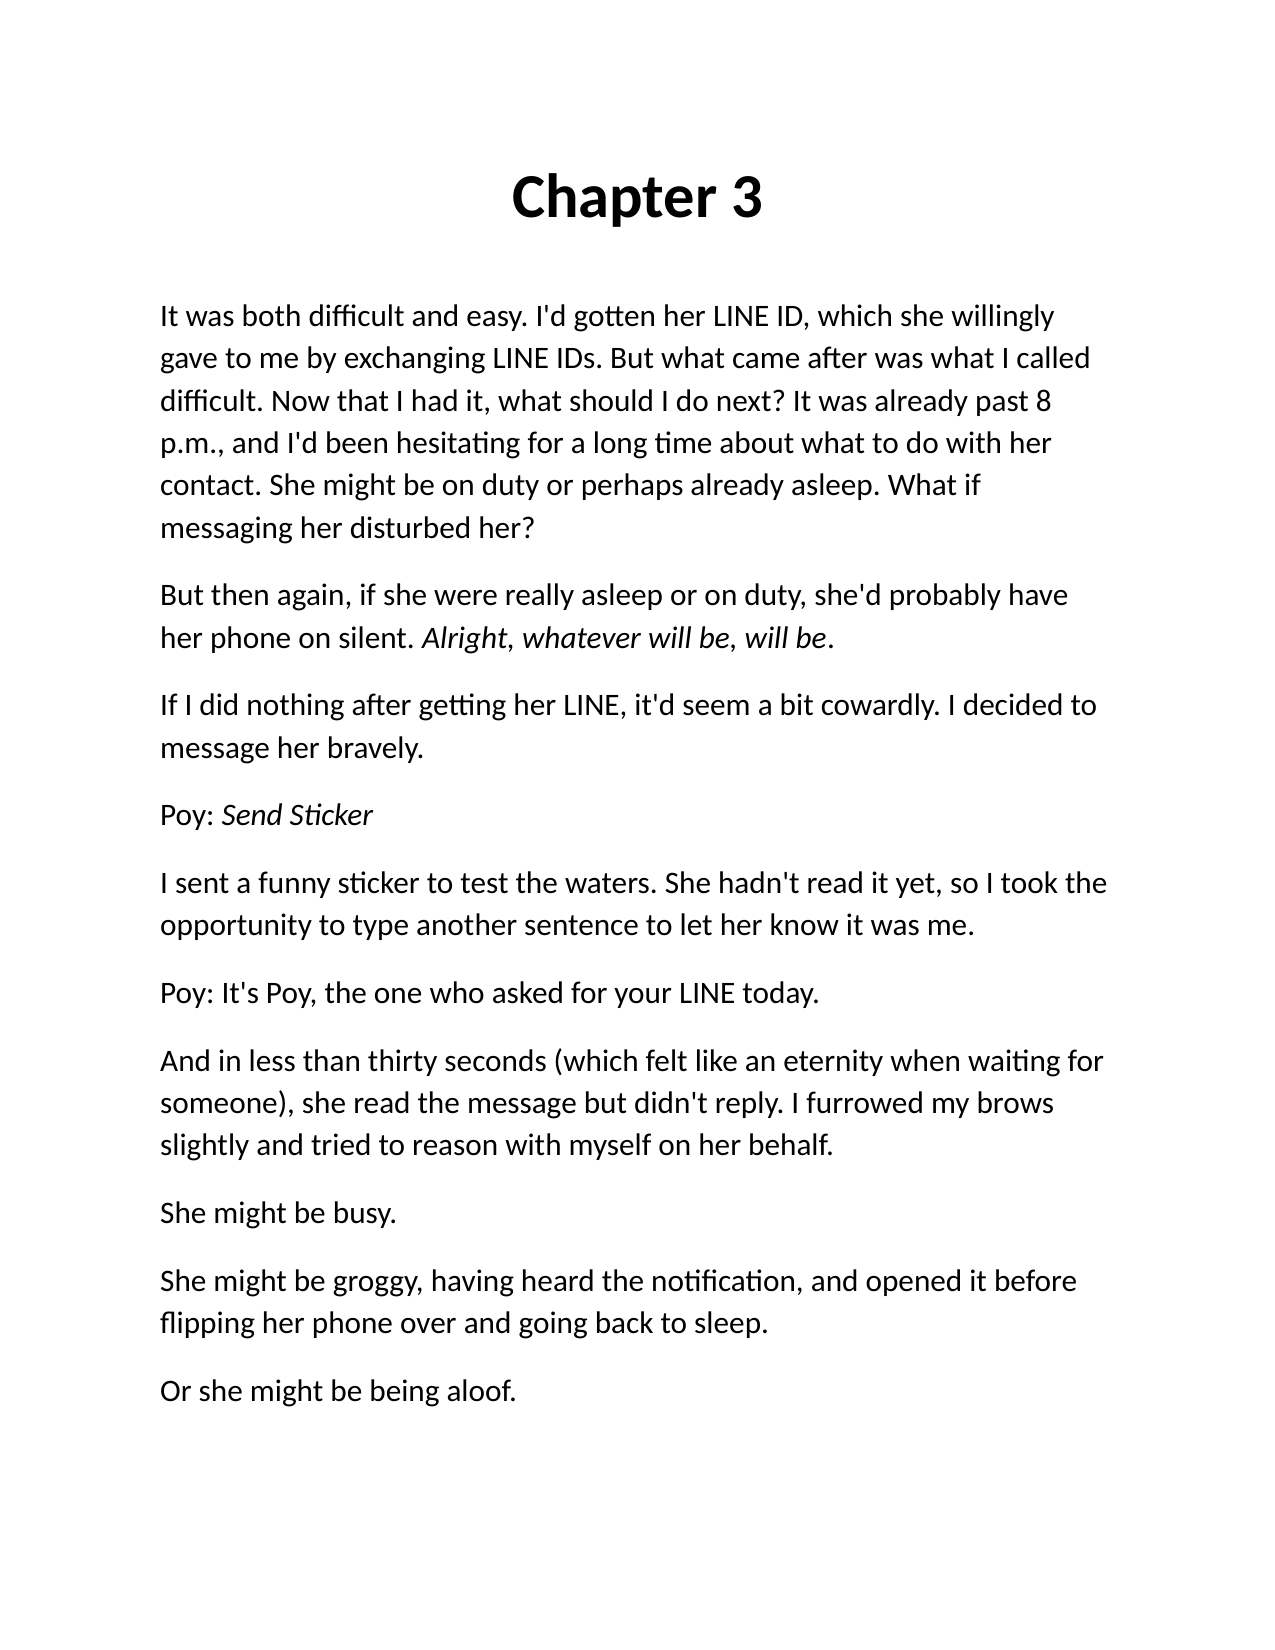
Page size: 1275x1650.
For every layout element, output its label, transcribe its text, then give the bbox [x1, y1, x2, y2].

text Poy: Send Sticker [160, 796, 1113, 834]
text It was both difficult and easy. I'd gotten her LINE ID, which she willingly gave to me by exchanging LINE IDs. But what came after was what I called difficult. Now that I had it, what should I do next? It was already past 8 p.m., and I'd been hesitating for a long time about what to do with her contact. She might be on duty or perhaps already asleep. What if messaging her disturbed her? [160, 296, 1113, 546]
text But then again, if she were really asleep or on duty, she'd probably have her phone on silent. Alright, whatever will be, will be. [160, 576, 1113, 656]
text She might be busy. [160, 1193, 1113, 1231]
text And in less than thirty seconds (which felt like an eternity when waiting for someone), she read the message but didn't reply. I furrowed my brows slightly and tried to reason with myself on her behalf. [160, 1041, 1113, 1163]
text She might be groggy, having heard the notification, and opened it before flipping her phone over and going back to sleep. [160, 1261, 1113, 1341]
text Poy: It's Poy, the one who asked for your LINE today. [160, 973, 1113, 1011]
text If I did nothing after getting her LINE, it'd seem a bit cowardly. I decided to message her bravely. [160, 686, 1113, 766]
subtitle Chapter 3 [160, 156, 1115, 233]
text I sent a funny sticker to test the waters. She hadn't read it yet, so I took the opportunity to type another sentence to let her know it was me. [160, 863, 1113, 943]
text Or she might be being aloof. [160, 1371, 1113, 1409]
